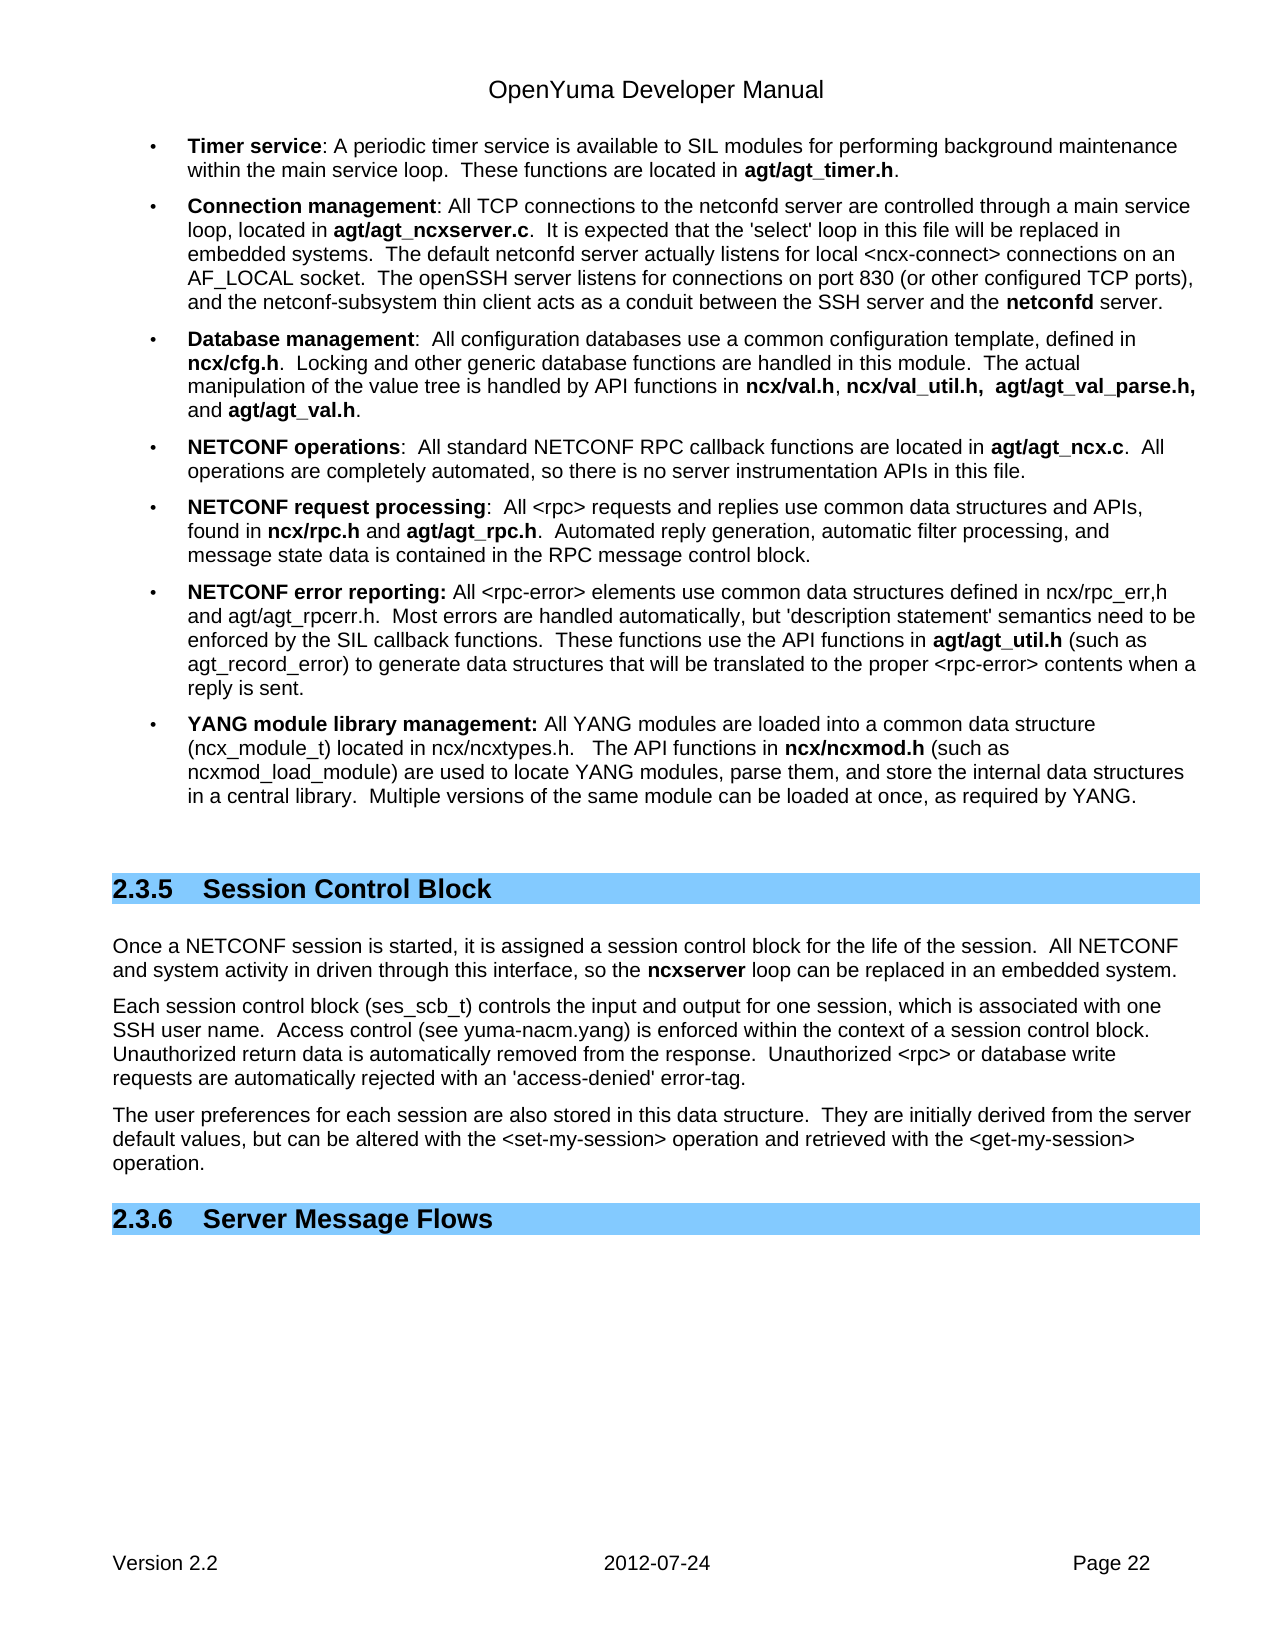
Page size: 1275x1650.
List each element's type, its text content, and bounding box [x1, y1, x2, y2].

subtitle Server Message Flows [112, 1203, 1200, 1235]
text Each session control block (ses_scb_t) controls the input and output for one session, which is associated with one SSH user name. Access control (see yuma-nacm.yang) is enforced within the context of a session control block. Unauthorized return data is automatically removed from the response. Unauthorized <rpc> or database write requests are automatically rejected with an 'access-denied' error-tag. [112, 994, 1200, 1090]
text The user preferences for each session are also stored in this data structure. They are initially derived from the server default values, but can be altered with the <set-my-session> operation and retrieved with the <get-my-session> operation. [112, 1102, 1200, 1174]
list Timer service: A periodic timer service is available to SIL modules for performing background maintenance within the main service loop. These functions are located in agt/agt_timer.h. [150, 134, 1200, 182]
list Connection management: All TCP connections to the netconfd server are controlled through a main service loop, located in agt/agt_ncxserver.c. It is expected that the 'select' loop in this file will be replaced in embedded systems. The default netconfd server actually listens for local <ncx-connect> connections on an AF_LOCAL socket. The openSSH server listens for connections on port 830 (or other configured TCP ports), and the netconf-subsystem thin client acts as a conduit between the SSH server and the netconfd server. [150, 194, 1200, 314]
list NETCONF request processing: All <rpc> requests and replies use common data structures and APIs, found in ncx/rpc.h and agt/agt_rpc.h. Automated reply generation, automatic filter processing, and message state data is contained in the RPC message control block. [150, 495, 1200, 567]
subtitle Session Control Block [112, 873, 1200, 904]
list NETCONF error reporting: All <rpc-error> elements use common data structures defined in ncx/rpc_err,h and agt/agt_rpcerr.h. Most errors are handled automatically, but 'description statement' semantics need to be enforced by the SIL callback functions. These functions use the API functions in agt/agt_util.h (such as agt_record_error) to generate data structures that will be translated to the proper <rpc-error> contents when a reply is sent. [150, 579, 1200, 699]
list Database management: All configuration databases use a common configuration template, defined in ncx/cfg.h. Locking and other generic database functions are handled in this module. The actual manipulation of the value tree is handled by API functions in ncx/val.h, ncx/val_util.h, agt/agt_val_parse.h, and agt/agt_val.h. [150, 326, 1200, 422]
text Once a NETCONF session is started, it is assigned a session control block for the life of the session. All NETCONF and system activity in driven through this interface, so the ncxserver loop can be replaced in an embedded system. [112, 934, 1200, 982]
list NETCONF operations: All standard NETCONF RPC callback functions are located in agt/agt_ncx.c. All operations are completely automated, so there is no server instrumentation APIs in this file. [150, 435, 1200, 483]
list YANG module library management: All YANG modules are loaded into a common data structure (ncx_module_t) located in ncx/ncxtypes.h. The API functions in ncx/ncxmod.h (such as ncxmod_load_module) are used to locate YANG modules, parse them, and store the internal data structures in a central library. Multiple versions of the same module can be loaded at once, as required by YANG. [150, 712, 1200, 808]
